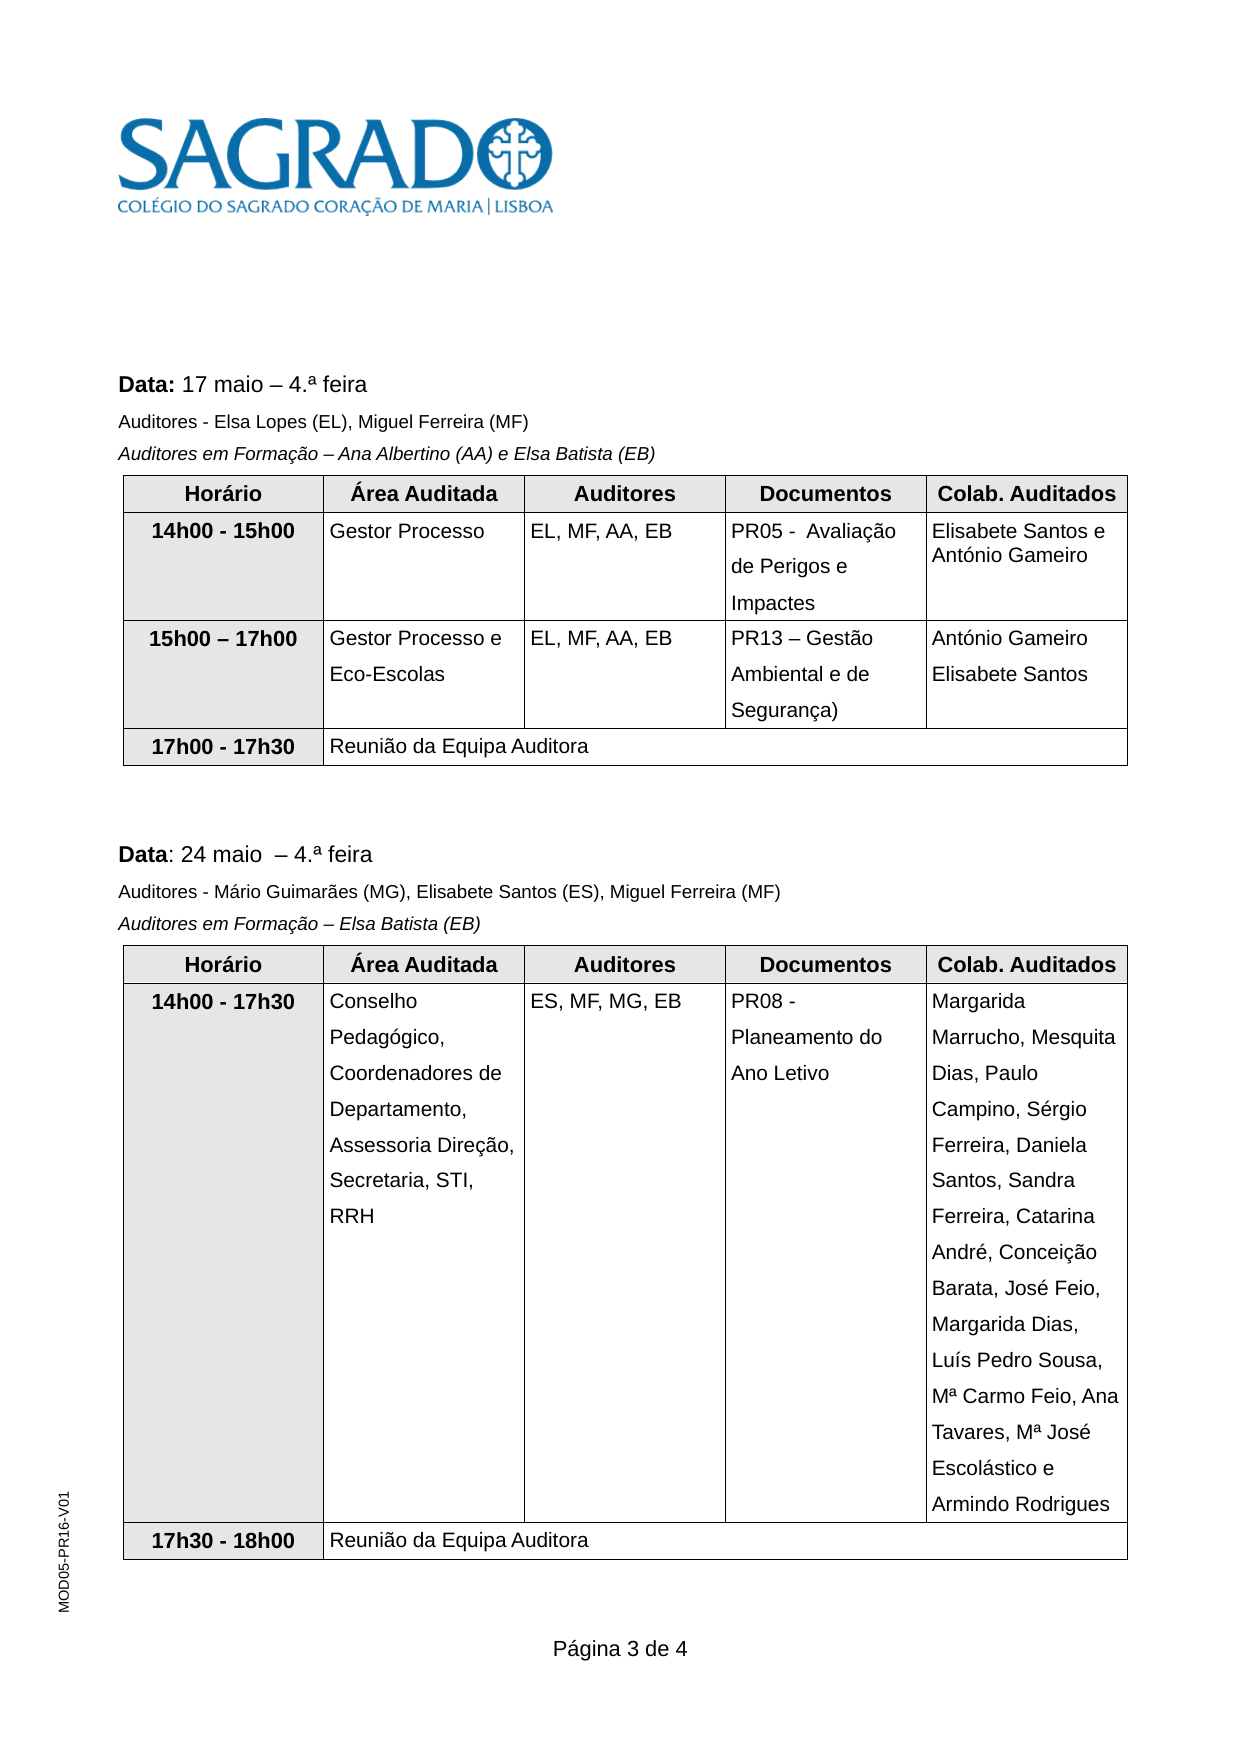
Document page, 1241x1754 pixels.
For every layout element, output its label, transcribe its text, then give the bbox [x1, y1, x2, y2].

table_header Colab. Auditados [927, 476, 1127, 512]
text Auditores em Formação – Elsa Batista (EB) [118, 913, 1122, 934]
table_cell ES, MF, MG, EB [525, 984, 725, 1521]
table_cell António Gameiro Elisabete Santos [927, 621, 1127, 728]
text Auditores - Elsa Lopes (EL), Miguel Ferreira (MF) [118, 410, 1122, 432]
table_header Horário [124, 476, 323, 512]
table_cell PR13 – Gestão Ambiental e de Segurança) [726, 621, 926, 728]
table_header Colab. Auditados [927, 946, 1127, 982]
table_cell Elisabete Santos e António Gameiro [927, 513, 1127, 620]
table_cell Reunião da Equipa Auditora [324, 1523, 1127, 1559]
picture [118, 118, 553, 216]
table_cell Gestor Processo [324, 513, 524, 620]
table_header Auditores [525, 946, 725, 982]
table_header Auditores [525, 476, 725, 512]
table_cell Margarida Marrucho, Mesquita Dias, Paulo Campino, Sérgio Ferreira, Daniela Santos, Sandra Ferreira, Catarina André, Conceição Barata, José Feio, Margarida Dias, Luís Pedro Sousa, Mª Carmo Feio, Ana Tavares, Mª José Escolástico e Armindo Rodrigues [927, 984, 1127, 1521]
text Data: 24 maio – 4.ª feira [118, 841, 1122, 867]
table_cell 17h00 - 17h30 [124, 729, 323, 765]
text Data: 17 maio – 4.ª feira [118, 371, 1122, 397]
table_cell EL, MF, AA, EB [525, 621, 725, 728]
table_cell EL, MF, AA, EB [525, 513, 725, 620]
table_cell 14h00 - 15h00 [124, 513, 323, 620]
table_cell 15h00 – 17h00 [124, 621, 323, 728]
text Auditores - Mário Guimarães (MG), Elisabete Santos (ES), Miguel Ferreira (MF) [118, 881, 1122, 902]
text Auditores em Formação – Ana Albertino (AA) e Elsa Batista (EB) [118, 443, 1122, 464]
table_cell 14h00 - 17h30 [124, 984, 323, 1521]
table_header Área Auditada [324, 946, 524, 982]
table_header Área Auditada [324, 476, 524, 512]
table_cell Reunião da Equipa Auditora [324, 729, 1127, 765]
table_header Documentos [726, 946, 926, 982]
table_header Documentos [726, 476, 926, 512]
table_header Horário [124, 946, 323, 982]
table_cell 17h30 - 18h00 [124, 1523, 323, 1559]
table_cell PR05 - Avaliação de Perigos e Impactes [726, 513, 926, 620]
table_cell Conselho Pedagógico, Coordenadores de Departamento, Assessoria Direção, Secretaria, STI, RRH [324, 984, 524, 1521]
table_cell Gestor Processo e Eco-Escolas [324, 621, 524, 728]
table_cell PR08 - Planeamento do Ano Letivo [726, 984, 926, 1521]
